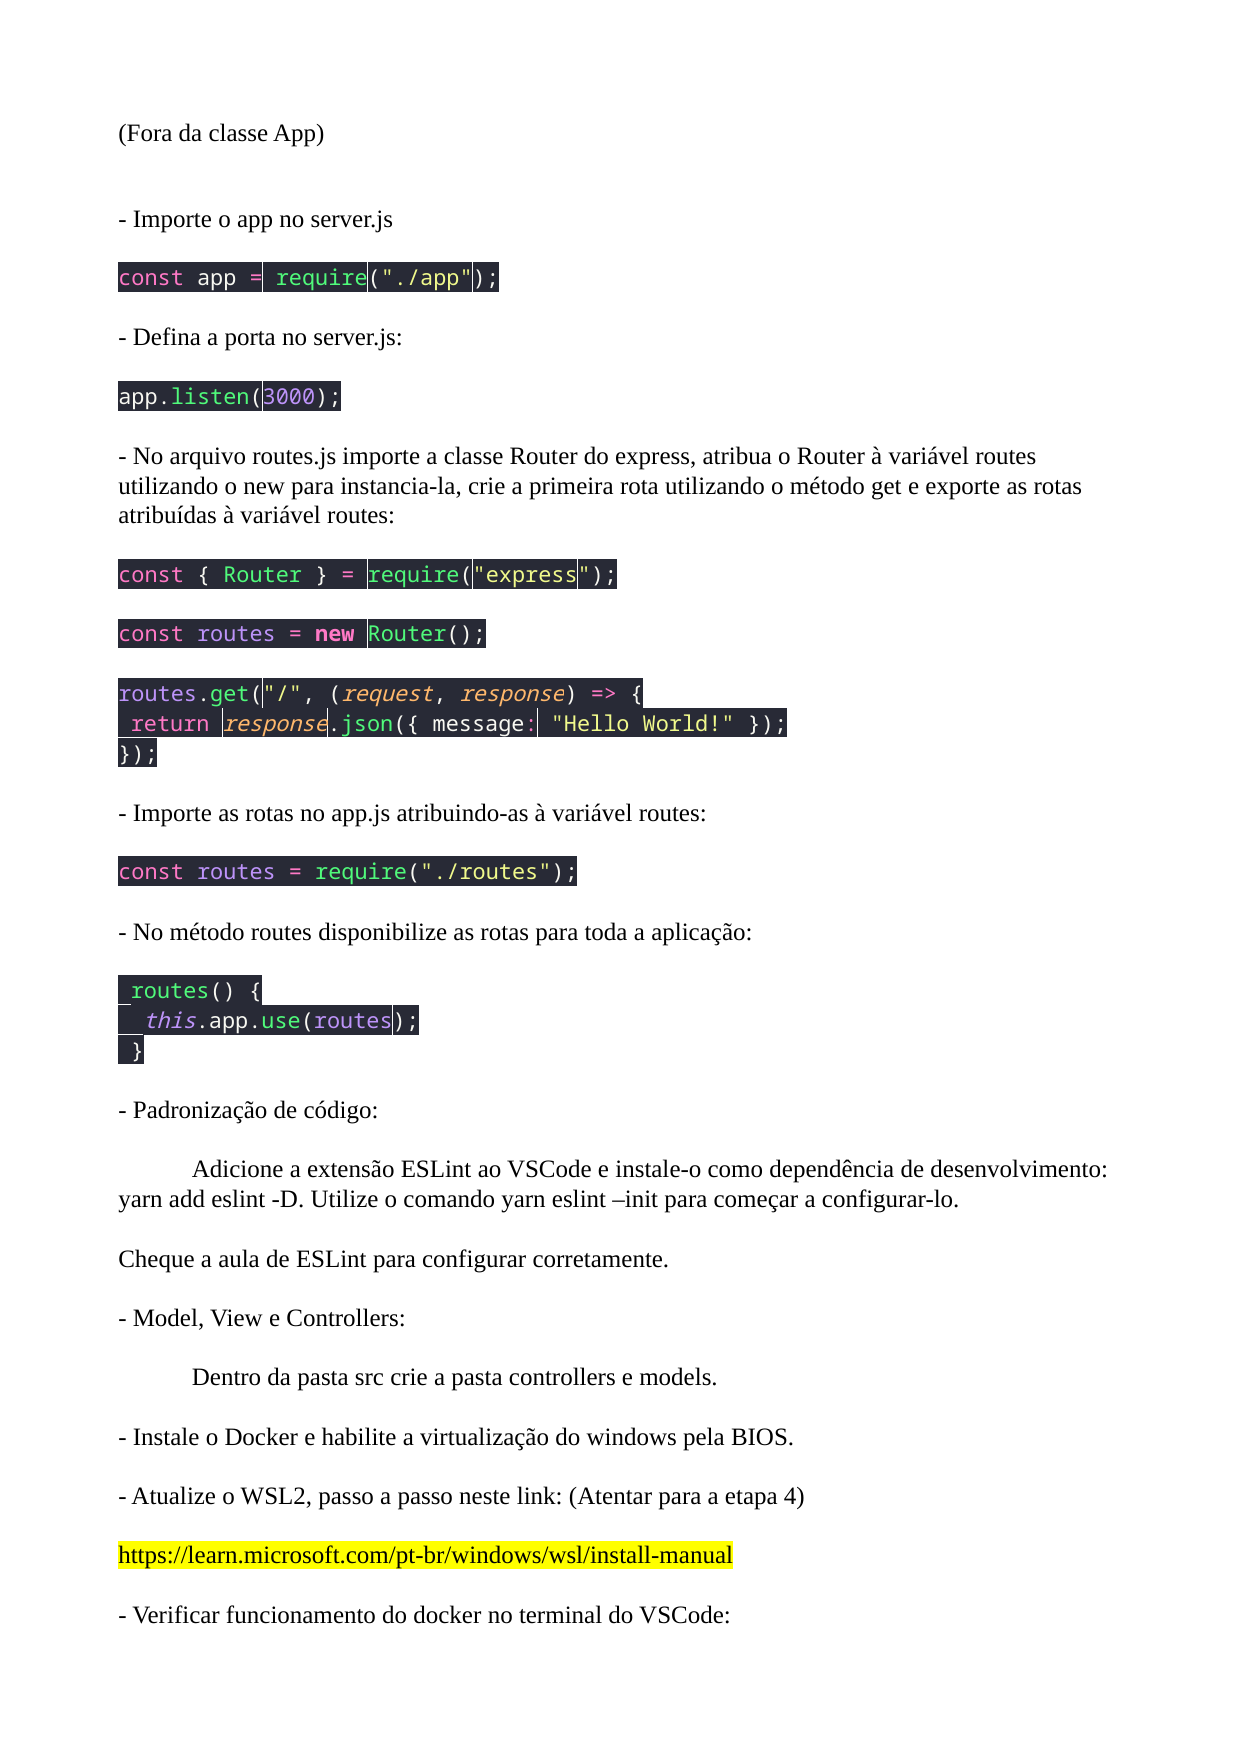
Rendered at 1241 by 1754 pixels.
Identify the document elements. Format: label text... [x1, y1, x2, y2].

text https://learn.microsoft.com/pt-br/windows/wsl/install-manual [118, 1539, 1122, 1569]
text yarn add eslint -D. Utilize o comando yarn eslint –init para começar a configurar-lo. [118, 1183, 1122, 1213]
text - No arquivo routes.js importe a classe Router do express, atribua o Router à variável routes utilizando o new para instancia-la, crie a primeira rota utilizando o método get e exporte as rotas atribuídas à variável routes: [118, 440, 1122, 529]
text const routes = new Router(); [118, 618, 1122, 648]
text Cheque a aula de ESLint para configurar corretamente. [118, 1243, 1122, 1272]
text - Model, View e Controllers: [118, 1302, 1122, 1332]
text routes() { [118, 975, 1122, 1005]
text app.listen(3000); [118, 381, 1122, 411]
text Dentro da pasta src crie a pasta controllers e models. [118, 1361, 1122, 1391]
text - Verificar funcionamento do docker no terminal do VSCode: [118, 1599, 1122, 1629]
text } [118, 1035, 1122, 1064]
text routes.get("/", (request, response) => { [118, 678, 1122, 708]
text (Fora da classe App) [118, 118, 1122, 147]
text - Defina a porta no server.js: [118, 321, 1122, 351]
text - Atualize o WSL2, passo a passo neste link: (Atentar para a etapa 4) [118, 1480, 1122, 1510]
text - Instale o Docker e habilite a virtualização do windows pela BIOS. [118, 1421, 1122, 1451]
text const app = require("./app"); [118, 262, 1122, 292]
text this.app.use(routes); [118, 1005, 1122, 1035]
text const routes = require("./routes"); [118, 856, 1122, 886]
text - Importe o app no server.js [118, 204, 1122, 233]
text const { Router } = require("express"); [118, 559, 1122, 589]
text }); [118, 737, 1122, 767]
text return response.json({ message: "Hello World!" }); [118, 708, 1122, 737]
text Adicione a extensão ESLint ao VSCode e instale-o como dependência de desenvolvimento: [118, 1154, 1122, 1183]
text - Padronização de código: [118, 1094, 1122, 1124]
text - No método routes disponibilize as rotas para toda a aplicação: [118, 916, 1122, 946]
text - Importe as rotas no app.js atribuindo-as à variável routes: [118, 797, 1122, 827]
